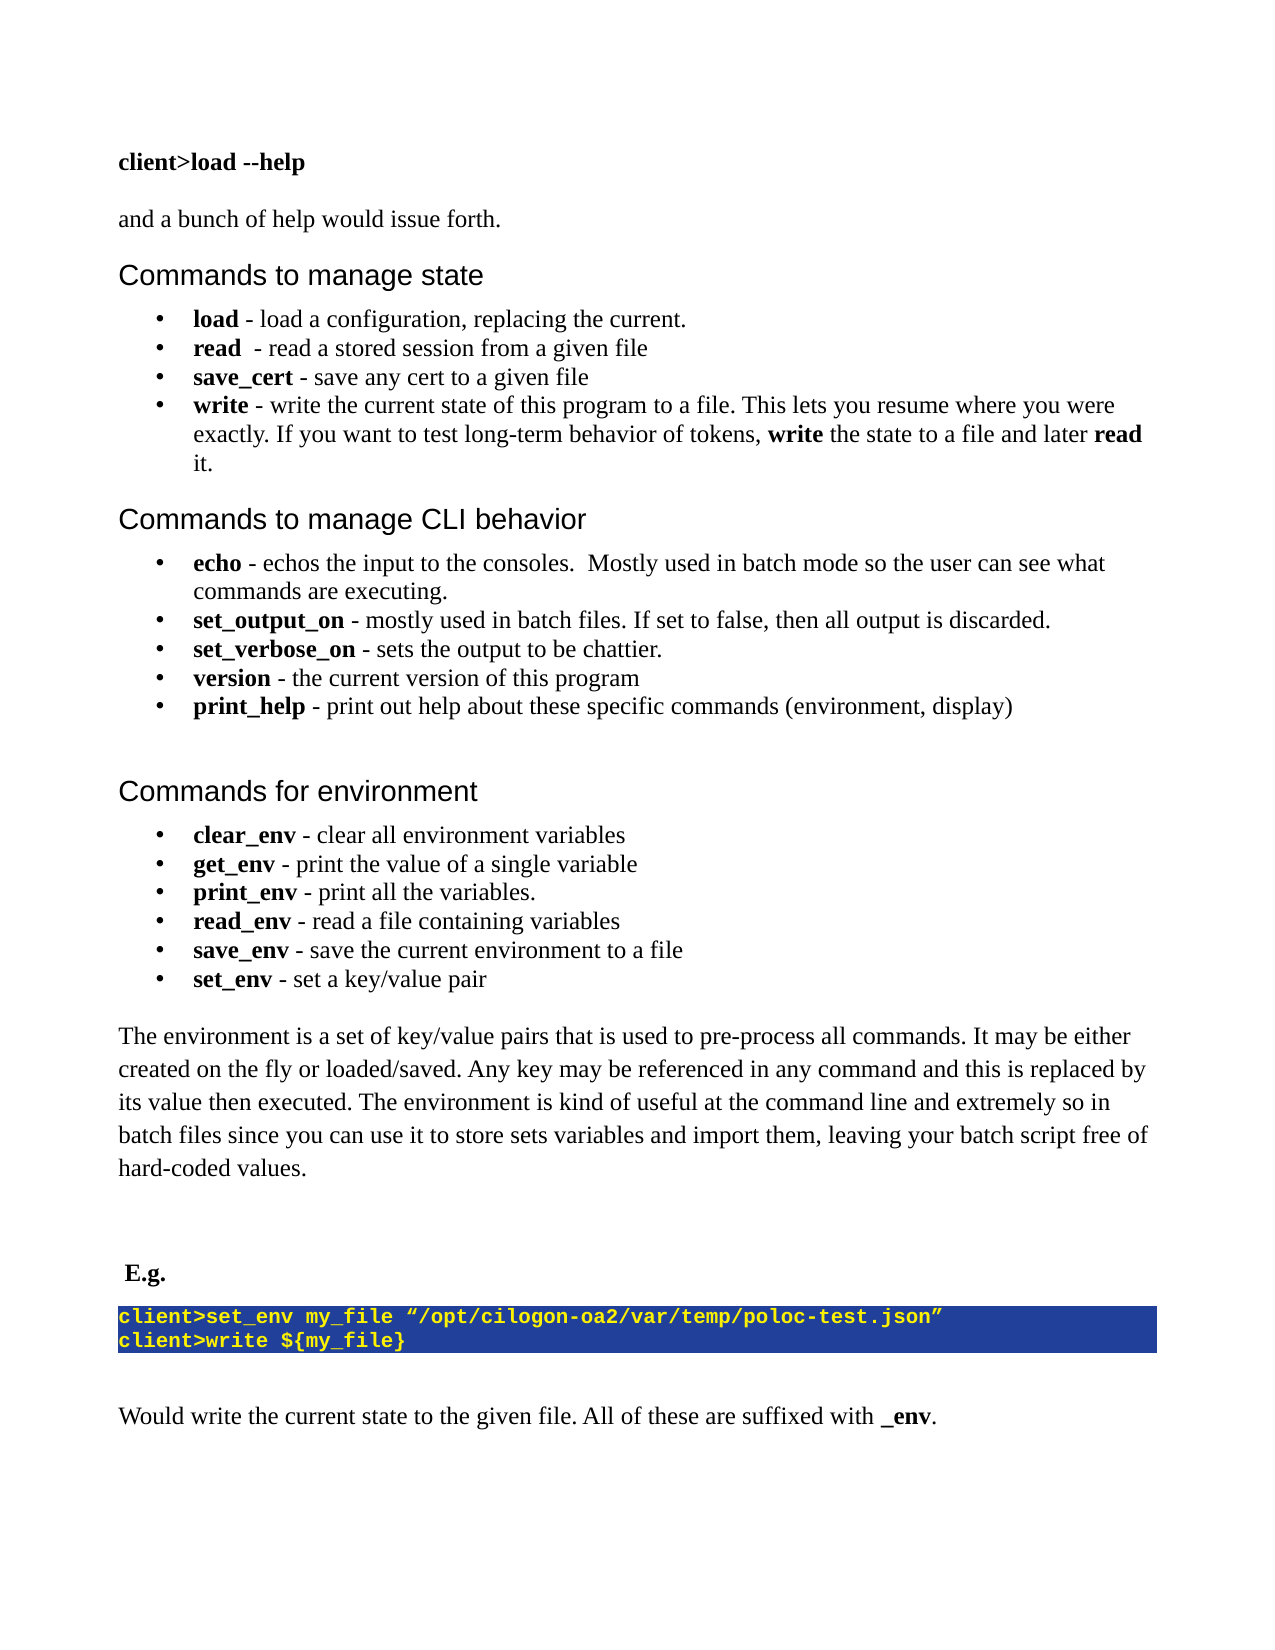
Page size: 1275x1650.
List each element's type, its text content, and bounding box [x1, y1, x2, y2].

text The environment is a set of key/value pairs that is used to pre-process all commands. It may be either created on the fly or loaded/saved. Any key may be referenced in any command and this is replaced by its value then executed. The environment is kind of useful at the command line and extremely so in batch files since you can use it to store sets variables and import them, leaving your batch script free of hard-coded values. [118, 1021, 1157, 1182]
list save_env - save the current environment to a file [156, 935, 1157, 964]
text Would write the current state to the given file. All of these are suffixed with _env. [118, 1401, 1157, 1430]
list print_env - print all the variables. [156, 877, 1157, 906]
subtitle Commands to manage state [118, 258, 1157, 292]
text client>write ${my_file} [118, 1330, 1157, 1353]
list clear_env - clear all environment variables [156, 820, 1157, 849]
subtitle Commands for environment [118, 774, 1157, 807]
text client>load --help [118, 118, 1157, 176]
list read - read a stored session from a given file [156, 333, 1157, 362]
text and a bunch of help would issue forth. [118, 204, 1157, 233]
list echo - echos the input to the consoles. Mostly used in batch mode so the user can see what commands are executing. [156, 548, 1157, 605]
list write - write the current state of this program to a file. This lets you resume where you were exactly. If you want to test long-term behavior of tokens, write the state to a file and later read it. [156, 390, 1157, 477]
text client>set_env my_file “/opt/cilogon-oa2/var/temp/poloc-test.json” [118, 1306, 1157, 1330]
text E.g. [118, 1258, 1157, 1287]
list get_env - print the value of a single variable [156, 849, 1157, 877]
list set_env - set a key/value pair [156, 964, 1157, 992]
list load - load a configuration, replacing the current. [156, 304, 1157, 333]
list read_env - read a file containing variables [156, 906, 1157, 935]
subtitle Commands to manage CLI behavior [118, 502, 1157, 535]
list version - the current version of this program [156, 663, 1157, 691]
list set_verbose_on - sets the output to be chattier. [156, 634, 1157, 663]
list save_cert - save any cert to a given file [156, 362, 1157, 390]
list print_help - print out help about these specific commands (environment, display) [156, 691, 1157, 720]
list set_output_on - mostly used in batch files. If set to false, then all output is discarded. [156, 605, 1157, 634]
